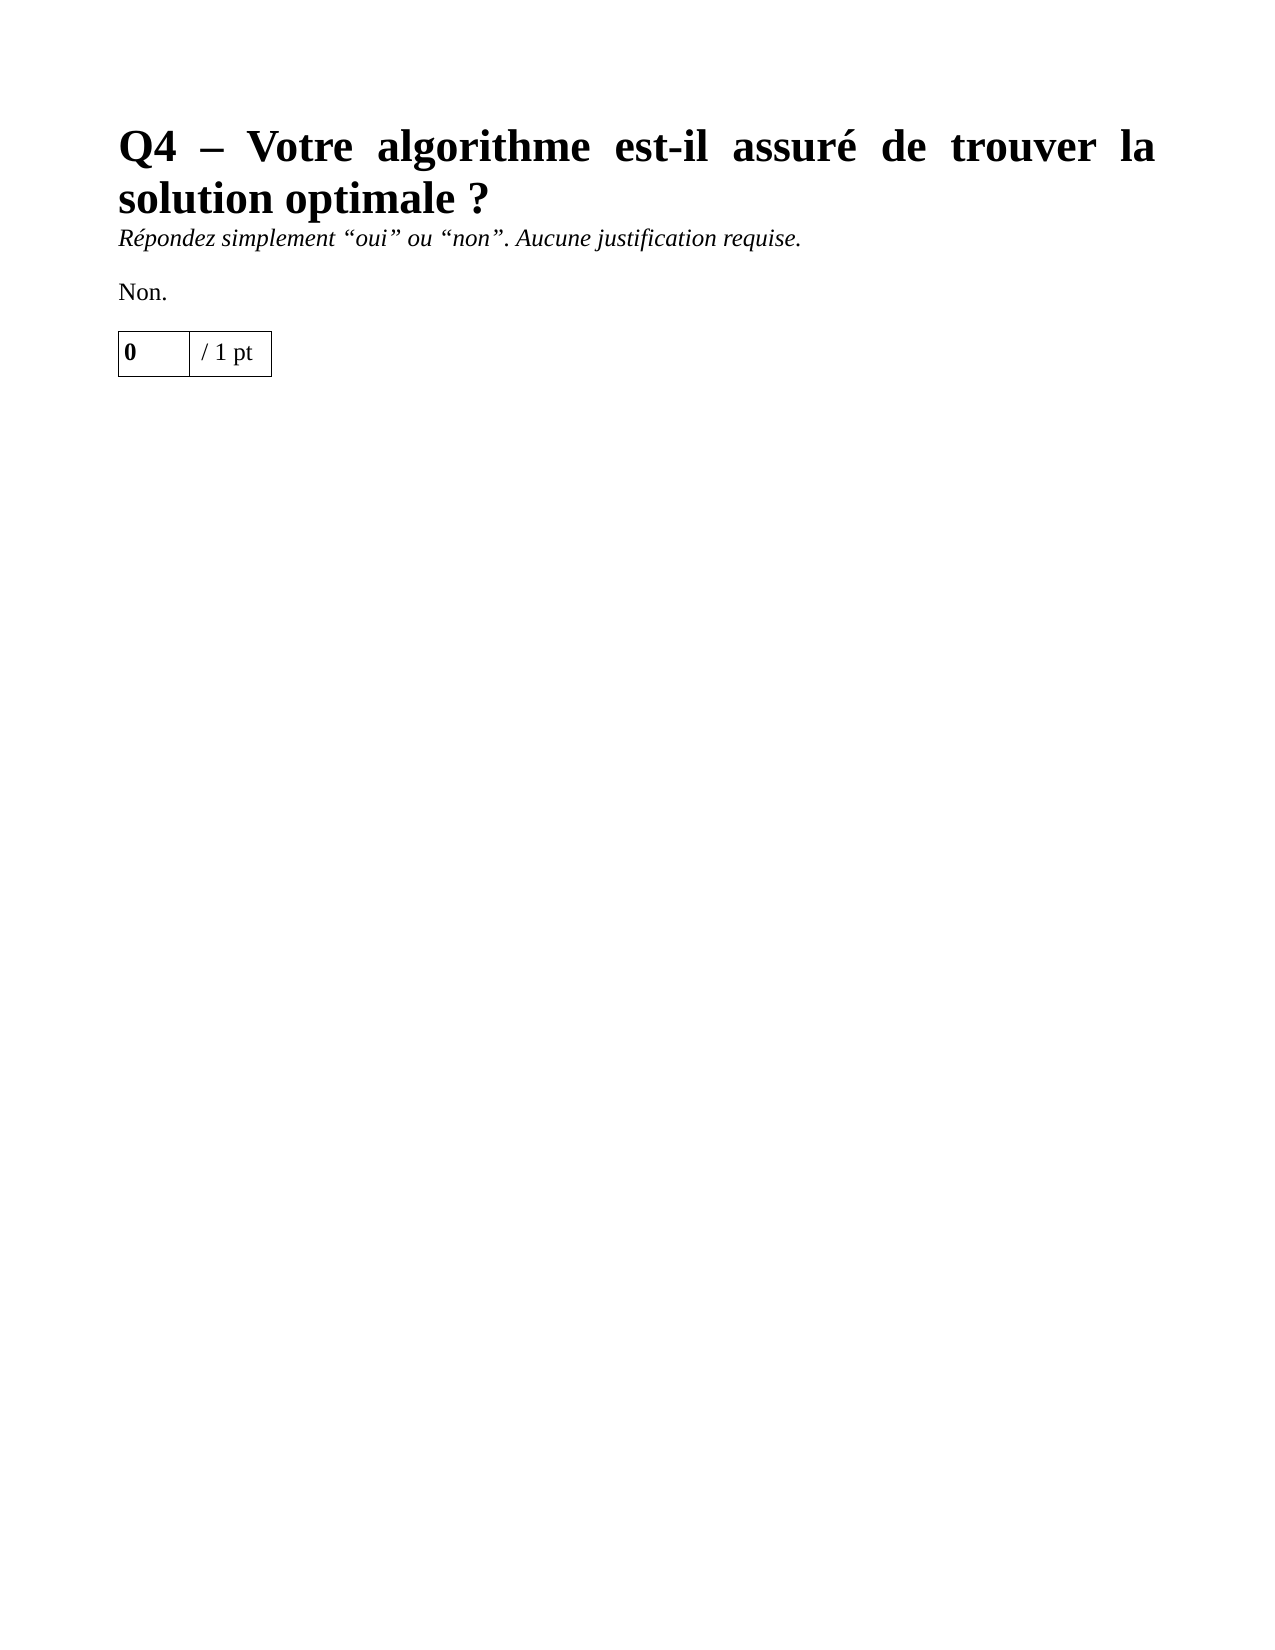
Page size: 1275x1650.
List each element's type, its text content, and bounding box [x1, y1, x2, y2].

table_header 0 [119, 332, 189, 376]
text Répondez simplement “oui” ou “non”. Aucune justification requise. [118, 223, 1157, 252]
table_header / 1 pt [190, 332, 271, 376]
subtitle Q4 – Votre algorithme est-il assuré de trouver la solution optimale ? [118, 118, 1157, 223]
text Non. [118, 277, 1157, 306]
